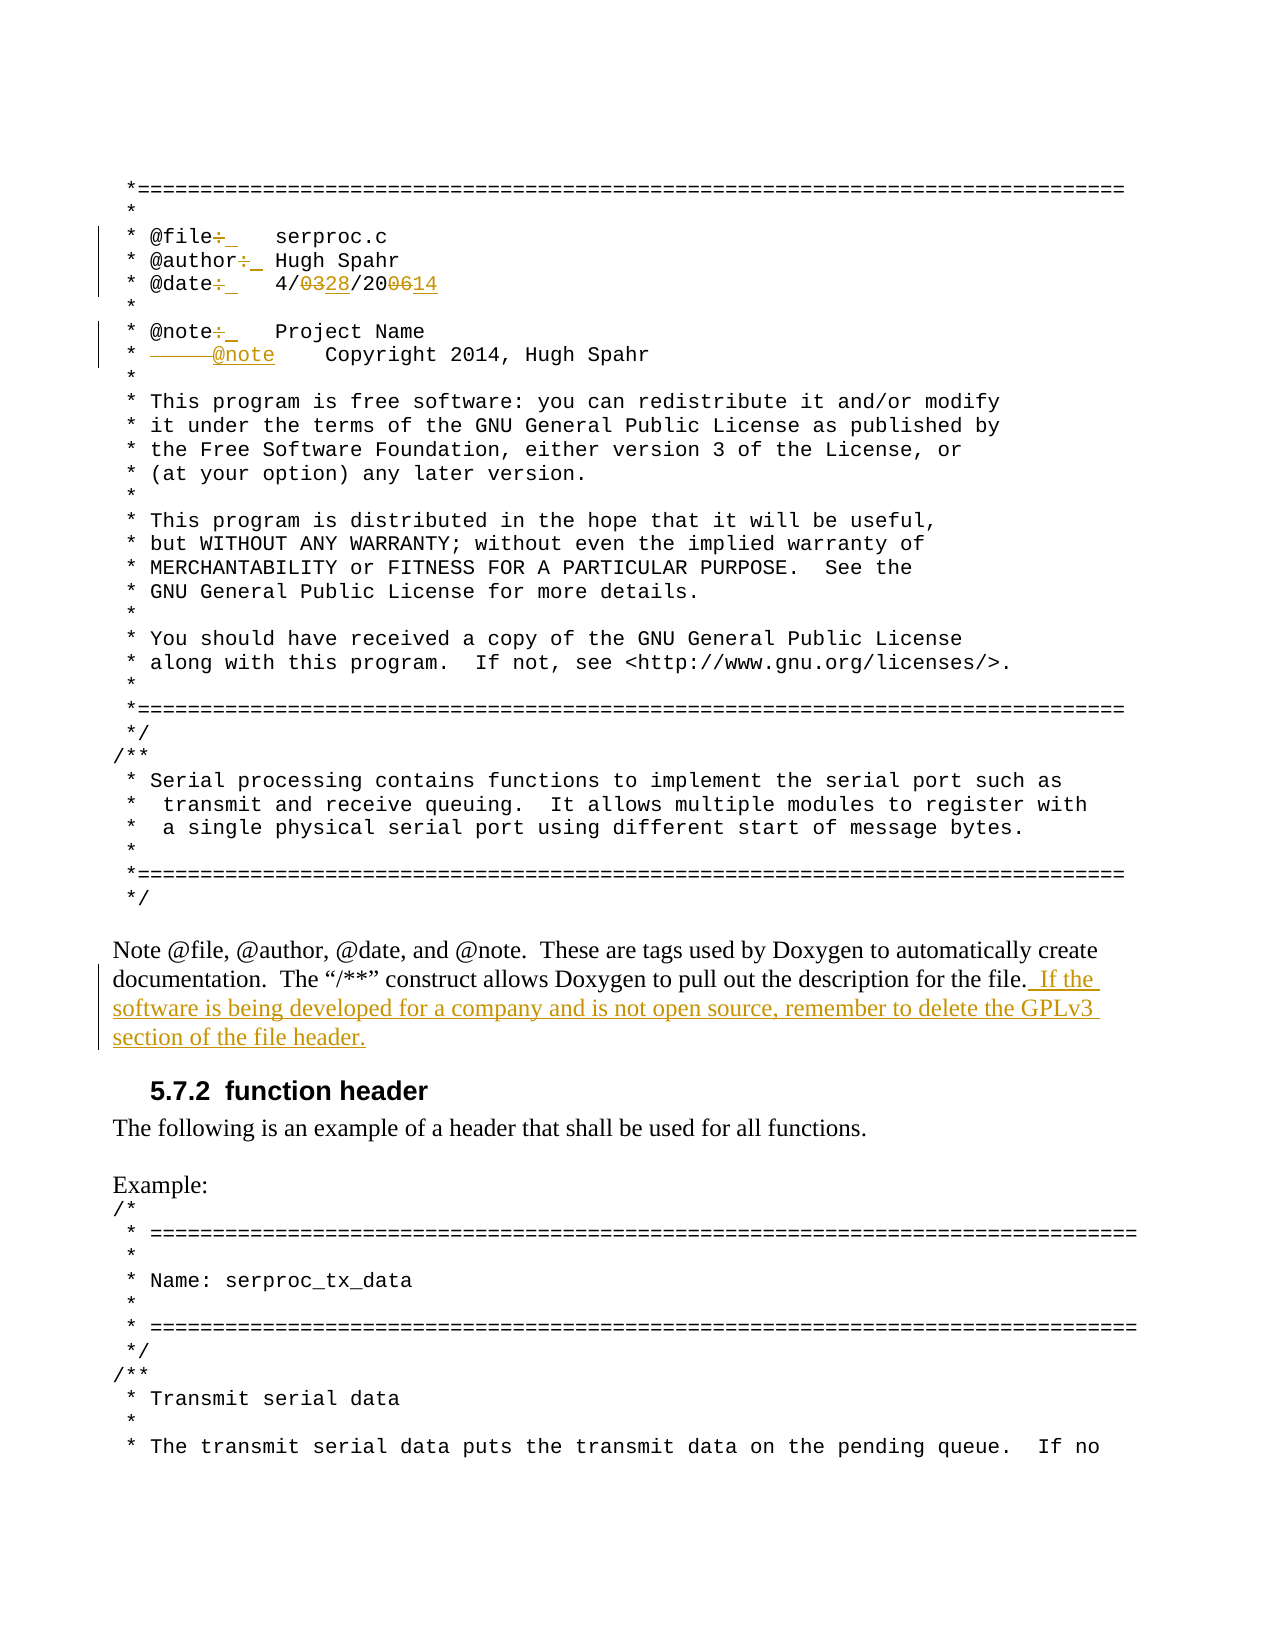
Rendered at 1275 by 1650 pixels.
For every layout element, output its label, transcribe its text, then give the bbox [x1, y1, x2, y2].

text /** [112, 1365, 1162, 1388]
text */ [112, 723, 1162, 746]
text * The transmit serial data puts the transmit data on the pending queue. If no [112, 1436, 1162, 1459]
text * =============================================================================== [112, 1317, 1162, 1341]
text * GNU General Public License for more details. [112, 581, 1162, 604]
text * [112, 202, 1162, 226]
text * [112, 297, 1162, 321]
text The following is an example of a header that shall be used for all functions. [112, 1113, 1162, 1142]
text *=============================================================================== [112, 864, 1162, 888]
text */ [112, 888, 1162, 912]
text * @author Hugh Spahr [112, 250, 1162, 273]
text * [112, 1294, 1162, 1317]
subtitle function header [150, 1075, 1162, 1107]
text * (at your option) any later version. [112, 462, 1162, 486]
text * transmit and receive queuing. It allows multiple modules to register with [112, 793, 1162, 817]
text /** [112, 746, 1162, 770]
text * the Free Software Foundation, either version 3 of the License, or [112, 439, 1162, 462]
text * Serial processing contains functions to implement the serial port such as [112, 770, 1162, 793]
text * [112, 1246, 1162, 1270]
text *=============================================================================== [112, 179, 1162, 202]
text * a single physical serial port using different start of message bytes. [112, 817, 1162, 841]
text * Transmit serial data [112, 1388, 1162, 1412]
text Example: [112, 1170, 1162, 1199]
text * This program is free software: you can redistribute it and/or modify [112, 392, 1162, 415]
text * @note Copyright 2014, Hugh Spahr [112, 344, 1162, 368]
text */ [112, 1341, 1162, 1365]
text * but WITHOUT ANY WARRANTY; without even the implied warranty of [112, 533, 1162, 557]
text * You should have received a copy of the GNU General Public License [112, 628, 1162, 652]
text * along with this program. If not, see <http://www.gnu.org/licenses/>. [112, 652, 1162, 675]
text * [112, 486, 1162, 510]
text Note @file, @author, @date, and @note. These are tags used by Doxygen to automatically create documentation. The “/**” construct allows Doxygen to pull out the description for the file. If the software is being developed for a company and is not open source, remember to delete the GPLv3 section of the file header. [112, 935, 1162, 1050]
text *=============================================================================== [112, 699, 1162, 723]
text * it under the terms of the GNU General Public License as published by [112, 415, 1162, 439]
text * [112, 604, 1162, 628]
text * @note Project Name [112, 321, 1162, 344]
text /* [112, 1199, 1162, 1223]
text * @file serproc.c [112, 226, 1162, 250]
text * [112, 841, 1162, 864]
text * =============================================================================== [112, 1223, 1162, 1246]
text * [112, 1412, 1162, 1436]
text * @date 4/28/2014 [112, 273, 1162, 297]
text * [112, 675, 1162, 699]
text * MERCHANTABILITY or FITNESS FOR A PARTICULAR PURPOSE. See the [112, 557, 1162, 581]
text * [112, 368, 1162, 392]
text * Name: serproc_tx_data [112, 1270, 1162, 1294]
text * This program is distributed in the hope that it will be useful, [112, 510, 1162, 533]
